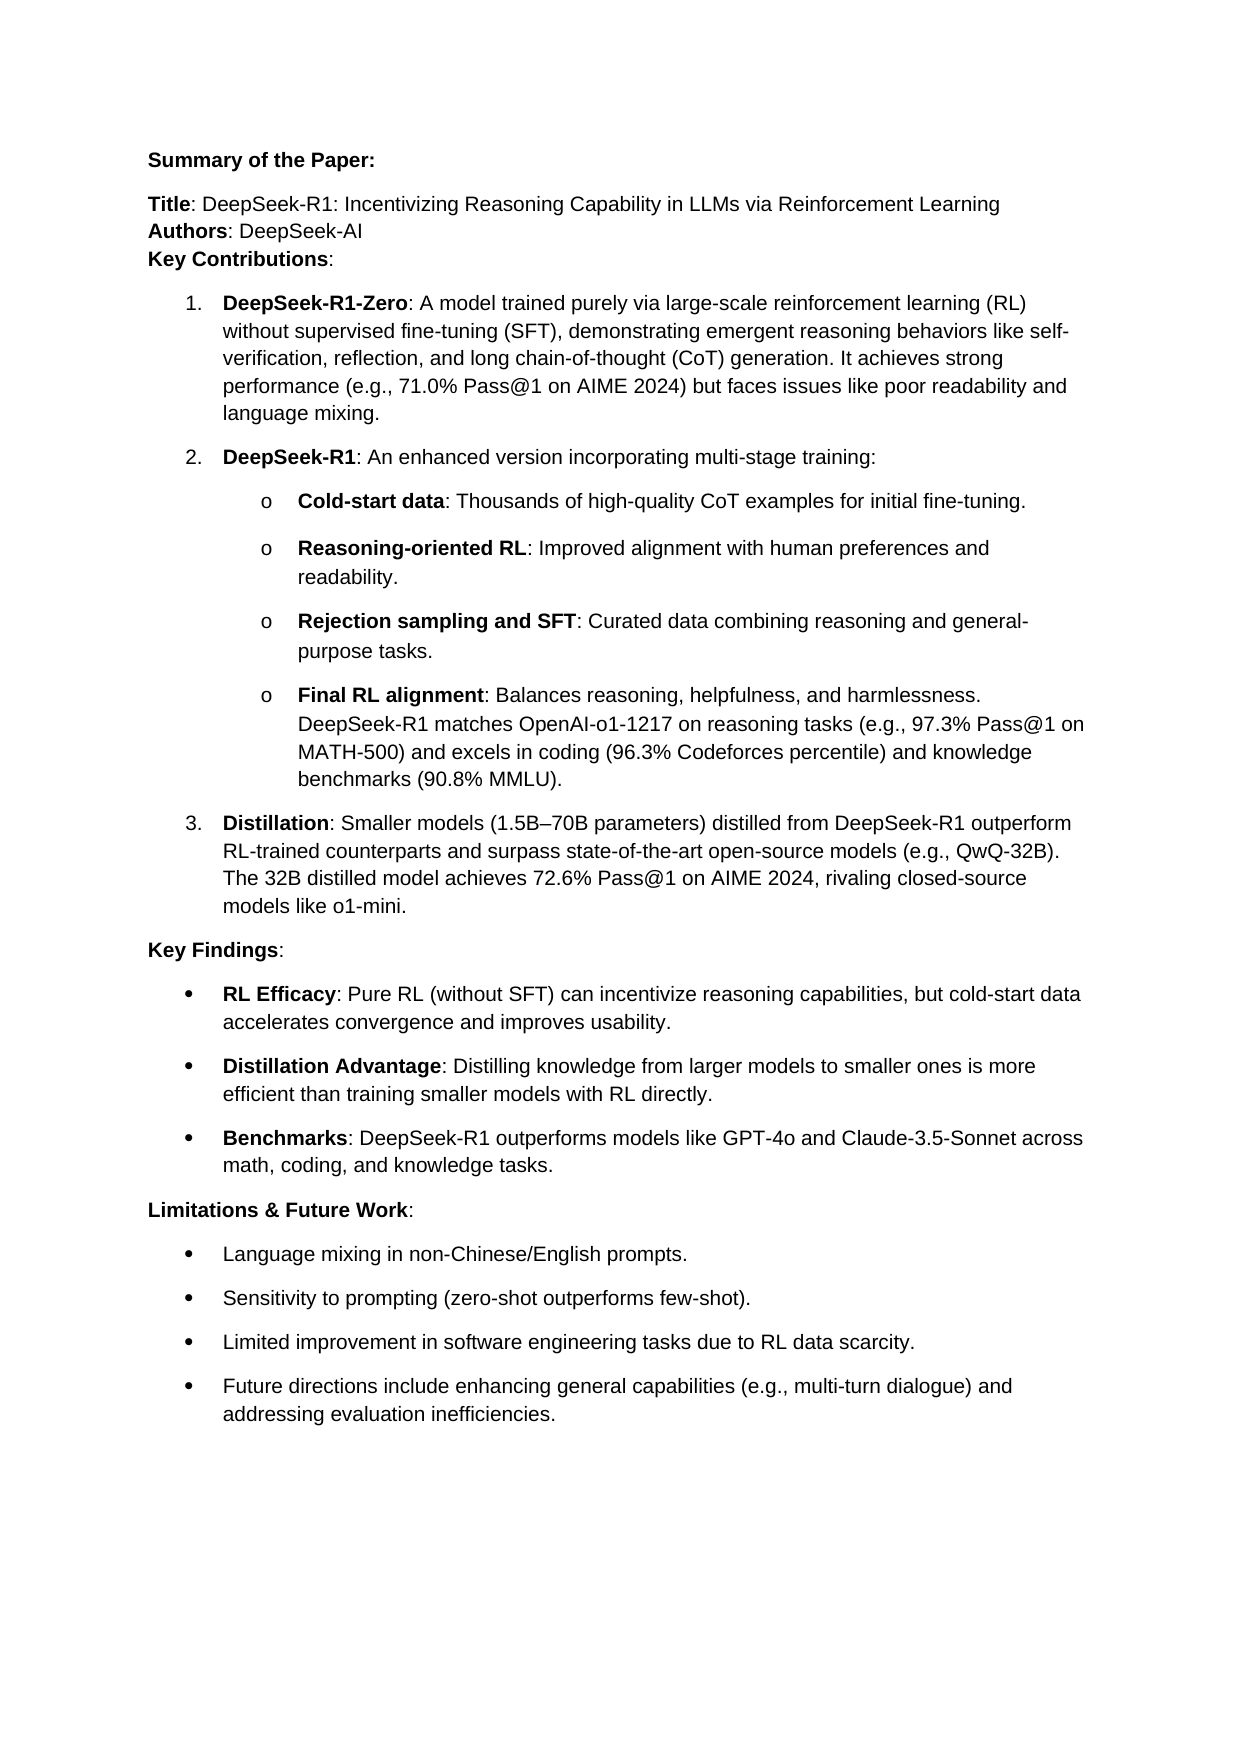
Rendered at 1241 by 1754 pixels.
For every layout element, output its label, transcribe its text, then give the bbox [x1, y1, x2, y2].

list Distillation Advantage: Distilling knowledge from larger models to smaller ones is more efficient than training smaller models with RL directly. [185, 1054, 1093, 1105]
text Limitations & Future Work: [148, 1197, 1093, 1221]
list Final RL alignment: Balances reasoning, helpfulness, and harmlessness. DeepSeek-R1 matches OpenAI-o1-1217 on reasoning tasks (e.g., 97.3% Pass@1 on MATH-500) and excels in coding (96.3% Codeforces percentile) and knowledge benchmarks (90.8% MMLU). [260, 683, 1093, 791]
list Distillation: Smaller models (1.5B–70B parameters) distilled from DeepSeek-R1 outperform RL-trained counterparts and surpass state-of-the-art open-source models (e.g., QwQ-32B). The 32B distilled model achieves 72.6% Pass@1 on AIME 2024, rivaling closed-source models like o1-mini. [185, 811, 1093, 918]
list DeepSeek-R1: An enhanced version incorporating multi-stage training: [185, 445, 1093, 469]
list Future directions include enhancing general capabilities (e.g., multi-turn dialogue) and addressing evaluation inefficiencies. [185, 1374, 1093, 1426]
list DeepSeek-R1-Zero: A model trained purely via large-scale reinforcement learning (RL) without supervised fine-tuning (SFT), demonstrating emergent reasoning behaviors like self-verification, reflection, and long chain-of-thought (CoT) generation. It achieves strong performance (e.g., 71.0% Pass@1 on AIME 2024) but faces issues like poor readability and language mixing. [185, 291, 1093, 425]
text Title: DeepSeek-R1: Incentivizing Reasoning Capability in LLMs via Reinforcement Learning Authors: DeepSeek-AI Key Contributions: [148, 192, 1093, 271]
list Sensitivity to prompting (zero-shot outperforms few-shot). [185, 1286, 1093, 1310]
list Benchmarks: DeepSeek-R1 outperforms models like GPT-4o and Claude-3.5-Sonnet across math, coding, and knowledge tasks. [185, 1126, 1093, 1177]
list Reasoning-oriented RL: Improved alignment with human preferences and readability. [260, 536, 1093, 589]
list Cold-start data: Thousands of high-quality CoT examples for initial fine-tuning. [260, 489, 1093, 515]
text Summary of the Paper: [148, 148, 1093, 172]
list Language mixing in non-Chinese/English prompts. [185, 1242, 1093, 1266]
list Rejection sampling and SFT: Curated data combining reasoning and general-purpose tasks. [260, 609, 1093, 662]
list RL Efficacy: Pure RL (without SFT) can incentivize reasoning capabilities, but cold-start data accelerates convergence and improves usability. [185, 982, 1093, 1034]
list Limited improvement in software engineering tasks due to RL data scarcity. [185, 1330, 1093, 1354]
text Key Findings: [148, 938, 1093, 962]
